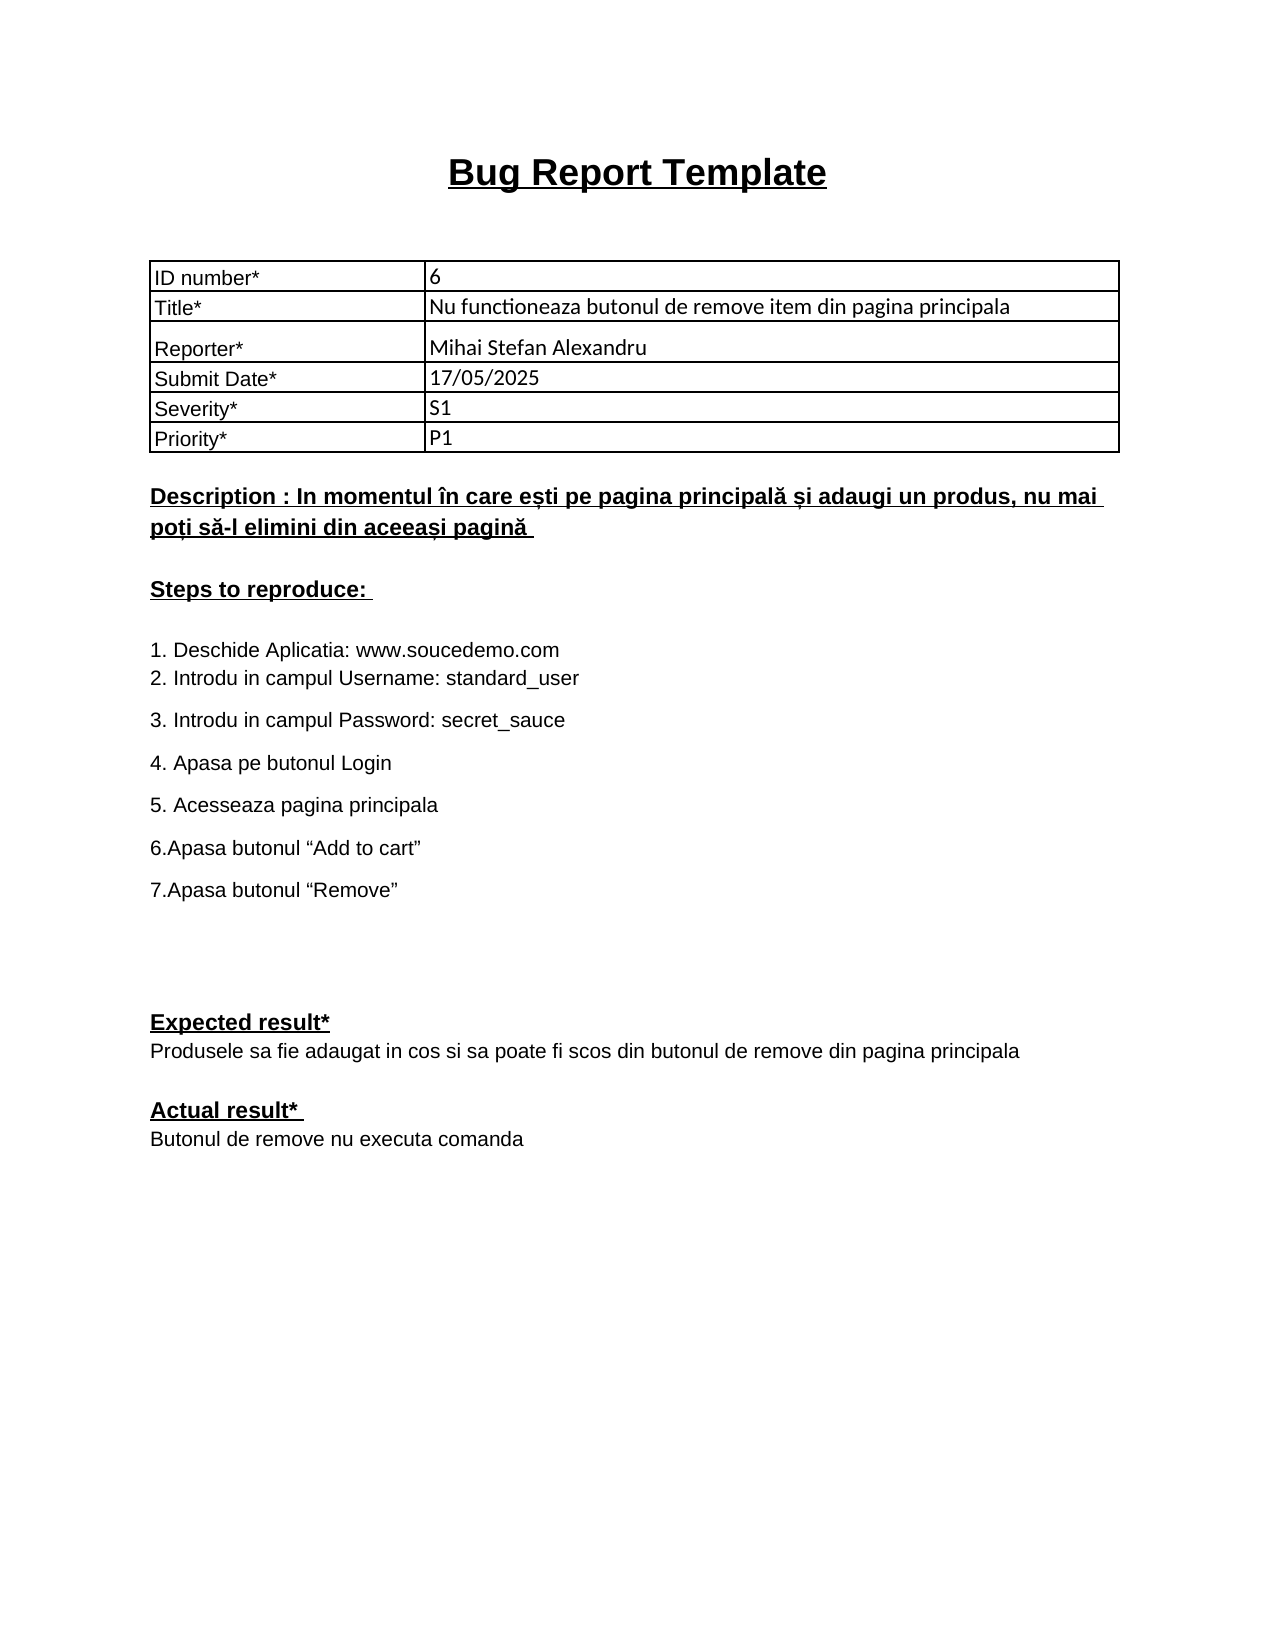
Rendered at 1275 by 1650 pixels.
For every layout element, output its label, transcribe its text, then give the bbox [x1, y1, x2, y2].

table_cell Nu functioneaza butonul de remove item din pagina principala [426, 292, 1118, 320]
table_cell 17/05/2025 [426, 363, 1118, 391]
table_cell Severity* [151, 393, 424, 421]
text 3. Introdu in campul Password: secret_sauce [150, 708, 1125, 732]
text 7.Apasa butonul “Remove” [150, 878, 1125, 902]
text Butonul de remove nu executa comanda [150, 1127, 1125, 1151]
text Expected result* [150, 1009, 1125, 1035]
text Steps to reproduce: [150, 576, 1125, 602]
text 1. Deschide Aplicatia: www.soucedemo.com [150, 638, 1125, 662]
text Produsele sa fie adaugat in cos si sa poate fi scos din butonul de remove din pagina principala [150, 1039, 1125, 1063]
text 6.Apasa butonul “Add to cart” [150, 836, 1125, 860]
table_cell S1 [426, 393, 1118, 421]
text 5. Acesseaza pagina principala [150, 793, 1125, 817]
table_cell P1 [426, 423, 1118, 451]
text 4. Apasa pe butonul Login [150, 751, 1125, 775]
text Description : In momentul în care ești pe pagina principală și adaugi un produs, nu mai poți să-l elimini din aceeași pagină [150, 483, 1125, 540]
text Bug Report Template [150, 150, 1125, 193]
table_cell Mihai Stefan Alexandru [426, 322, 1118, 361]
table_cell Submit Date* [151, 363, 424, 391]
text 2. Introdu in campul Username: standard_user [150, 666, 1125, 690]
table_header ID number* [151, 262, 424, 290]
table_cell Reporter* [151, 322, 424, 361]
table_cell Priority* [151, 423, 424, 451]
text Actual result* [150, 1097, 1125, 1123]
table_header 6 [426, 262, 1118, 290]
table_cell Title* [151, 292, 424, 320]
